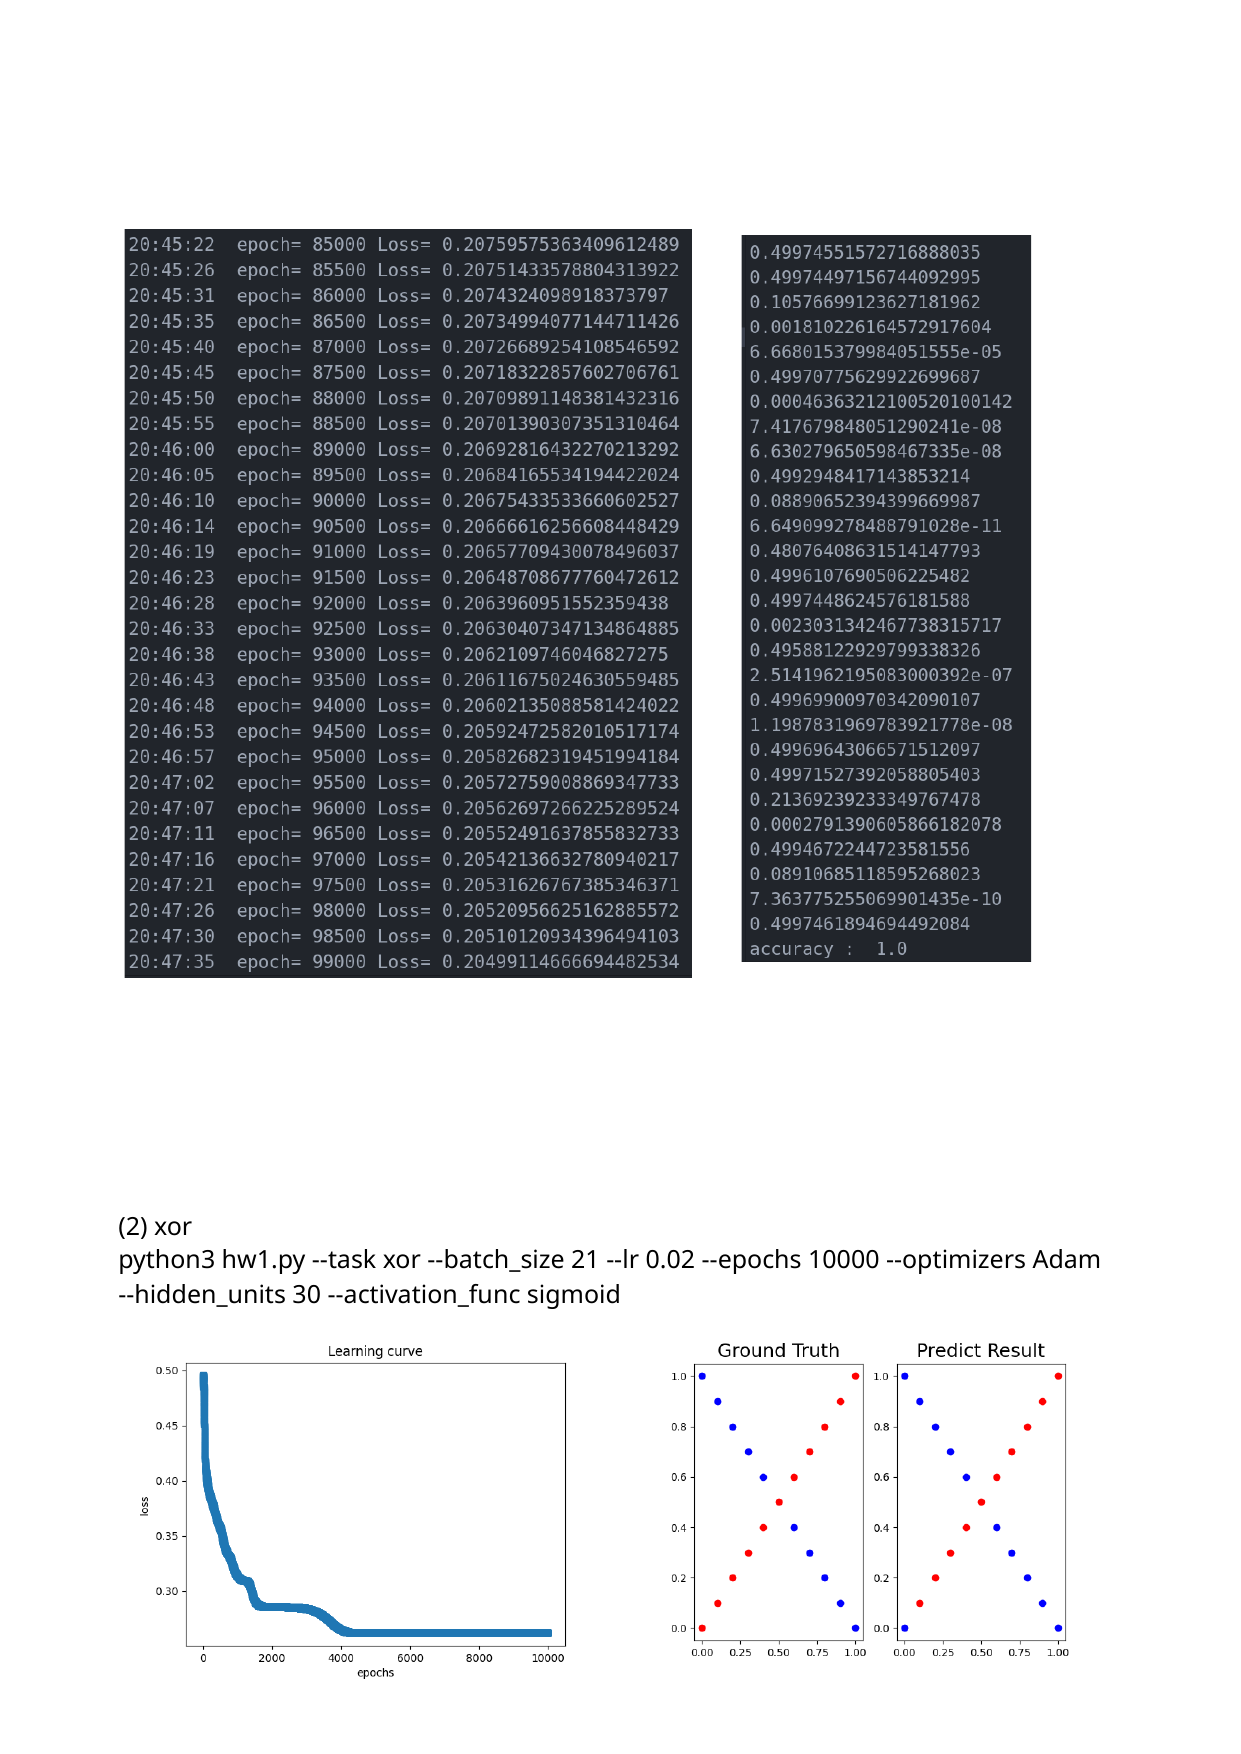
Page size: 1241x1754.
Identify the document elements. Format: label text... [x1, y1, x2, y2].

picture [634, 1320, 1113, 1680]
text (2) xor [118, 1208, 1122, 1242]
text python3 hw1.py --task xor --batch_size 21 --lr 0.02 --epochs 10000 --optimizers Adam --hidden_units 30 --activation_func sigmoid [118, 1242, 1122, 1310]
picture [741, 235, 1032, 962]
picture [124, 229, 692, 978]
picture [124, 1318, 614, 1686]
